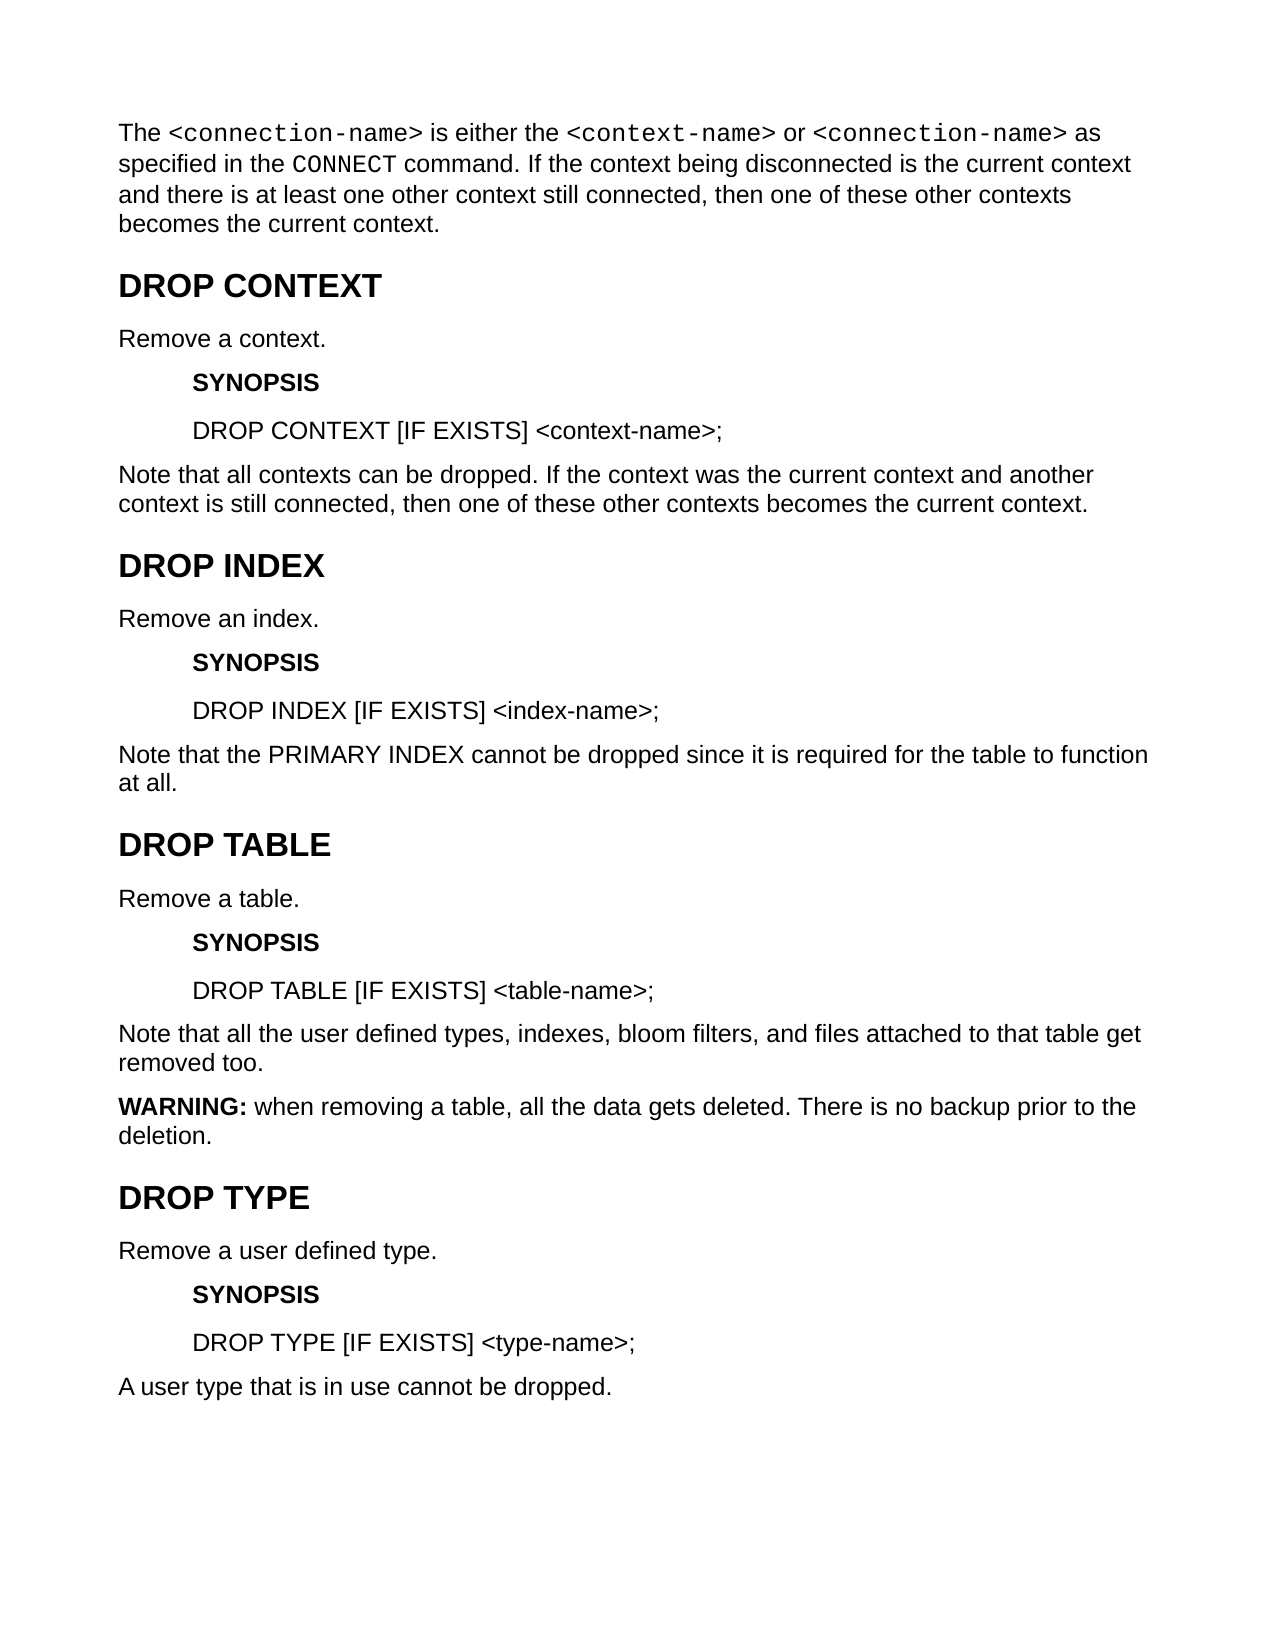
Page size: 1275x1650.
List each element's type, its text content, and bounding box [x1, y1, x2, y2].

text SYNOPSIS [192, 648, 1157, 677]
text Remove a table. [118, 884, 1157, 913]
subtitle DROP TYPE [118, 1178, 1157, 1216]
text SYNOPSIS [192, 368, 1157, 397]
subtitle DROP TABLE [118, 825, 1157, 864]
text Remove a user defined type. [118, 1236, 1157, 1265]
text Remove a context. [118, 324, 1157, 353]
text SYNOPSIS [192, 928, 1157, 956]
text DROP TYPE [IF EXISTS] <type-name>; [192, 1328, 1157, 1357]
text Note that the PRIMARY INDEX cannot be dropped since it is required for the table to function at all. [118, 739, 1157, 797]
text DROP TABLE [IF EXISTS] <table-name>; [192, 976, 1157, 1004]
text DROP CONTEXT [IF EXISTS] <context-name>; [192, 416, 1157, 445]
text The <connection-name> is either the <context-name> or <connection-name> as specified in the CONNECT command. If the context being disconnected is the current context and there is at least one other context still connected, then one of these other contexts becomes the current context. [118, 118, 1157, 237]
subtitle DROP INDEX [118, 546, 1157, 584]
text WARNING: when removing a table, all the data gets deleted. There is no backup prior to the deletion. [118, 1092, 1157, 1149]
subtitle DROP CONTEXT [118, 266, 1157, 304]
text Note that all the user defined types, indexes, bloom filters, and files attached to that table get removed too. [118, 1019, 1157, 1077]
text DROP INDEX [IF EXISTS] <index-name>; [192, 696, 1157, 724]
text Note that all contexts can be dropped. If the context was the current context and another context is still connected, then one of these other contexts becomes the current context. [118, 460, 1157, 517]
text SYNOPSIS [192, 1280, 1157, 1309]
text Remove an index. [118, 604, 1157, 633]
text A user type that is in use cannot be dropped. [118, 1372, 1157, 1400]
